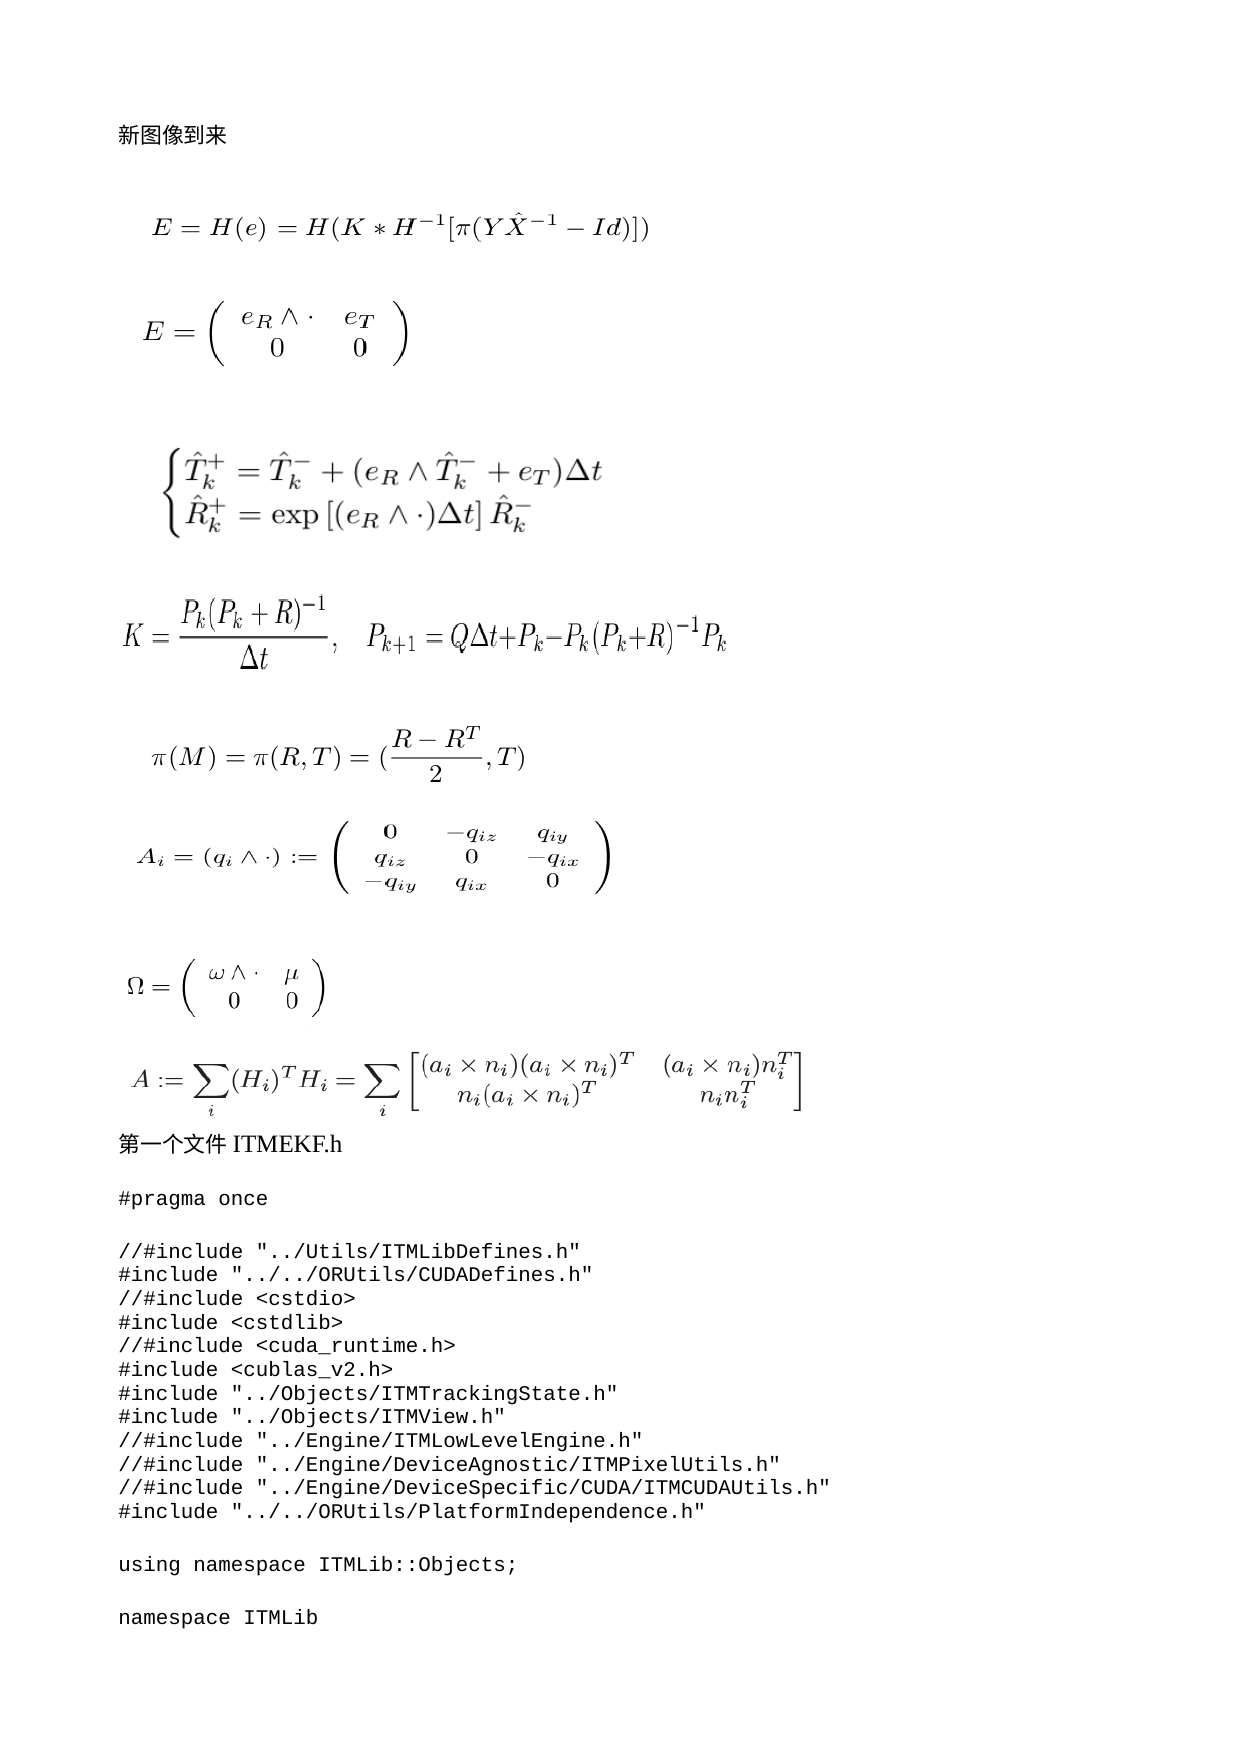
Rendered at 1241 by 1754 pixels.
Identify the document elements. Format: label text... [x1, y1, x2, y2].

text namespace ITMLib [118, 1607, 1122, 1631]
picture [118, 581, 739, 684]
text 第一个文件 ITMEKF.h [118, 1127, 1122, 1159]
picture [118, 437, 660, 542]
text //#include <cuda_runtime.h> [118, 1335, 1122, 1359]
picture [118, 724, 569, 801]
text //#include "../Engine/DeviceAgnostic/ITMPixelUtils.h" [118, 1454, 1122, 1477]
picture [136, 205, 687, 261]
picture [118, 293, 427, 390]
text using namespace ITMLib::Objects; [118, 1554, 1122, 1578]
picture [118, 1041, 824, 1124]
picture [118, 954, 341, 1028]
text #include "../../ORUtils/PlatformIndependence.h" [118, 1501, 1122, 1524]
text //#include "../Engine/ITMLowLevelEngine.h" [118, 1430, 1122, 1454]
text #include "../Objects/ITMTrackingState.h" [118, 1383, 1122, 1406]
text 新图像到来 [118, 118, 1122, 150]
text //#include "../Utils/ITMLibDefines.h" [118, 1241, 1122, 1264]
text #pragma once [118, 1188, 1122, 1211]
text //#include <cstdio> [118, 1288, 1122, 1312]
text #include "../../ORUtils/CUDADefines.h" [118, 1264, 1122, 1288]
text #include <cstdlib> [118, 1312, 1122, 1335]
picture [118, 811, 656, 903]
text //#include "../Engine/DeviceSpecific/CUDA/ITMCUDAUtils.h" [118, 1477, 1122, 1501]
text #include <cublas_v2.h> [118, 1359, 1122, 1383]
text #include "../Objects/ITMView.h" [118, 1406, 1122, 1430]
